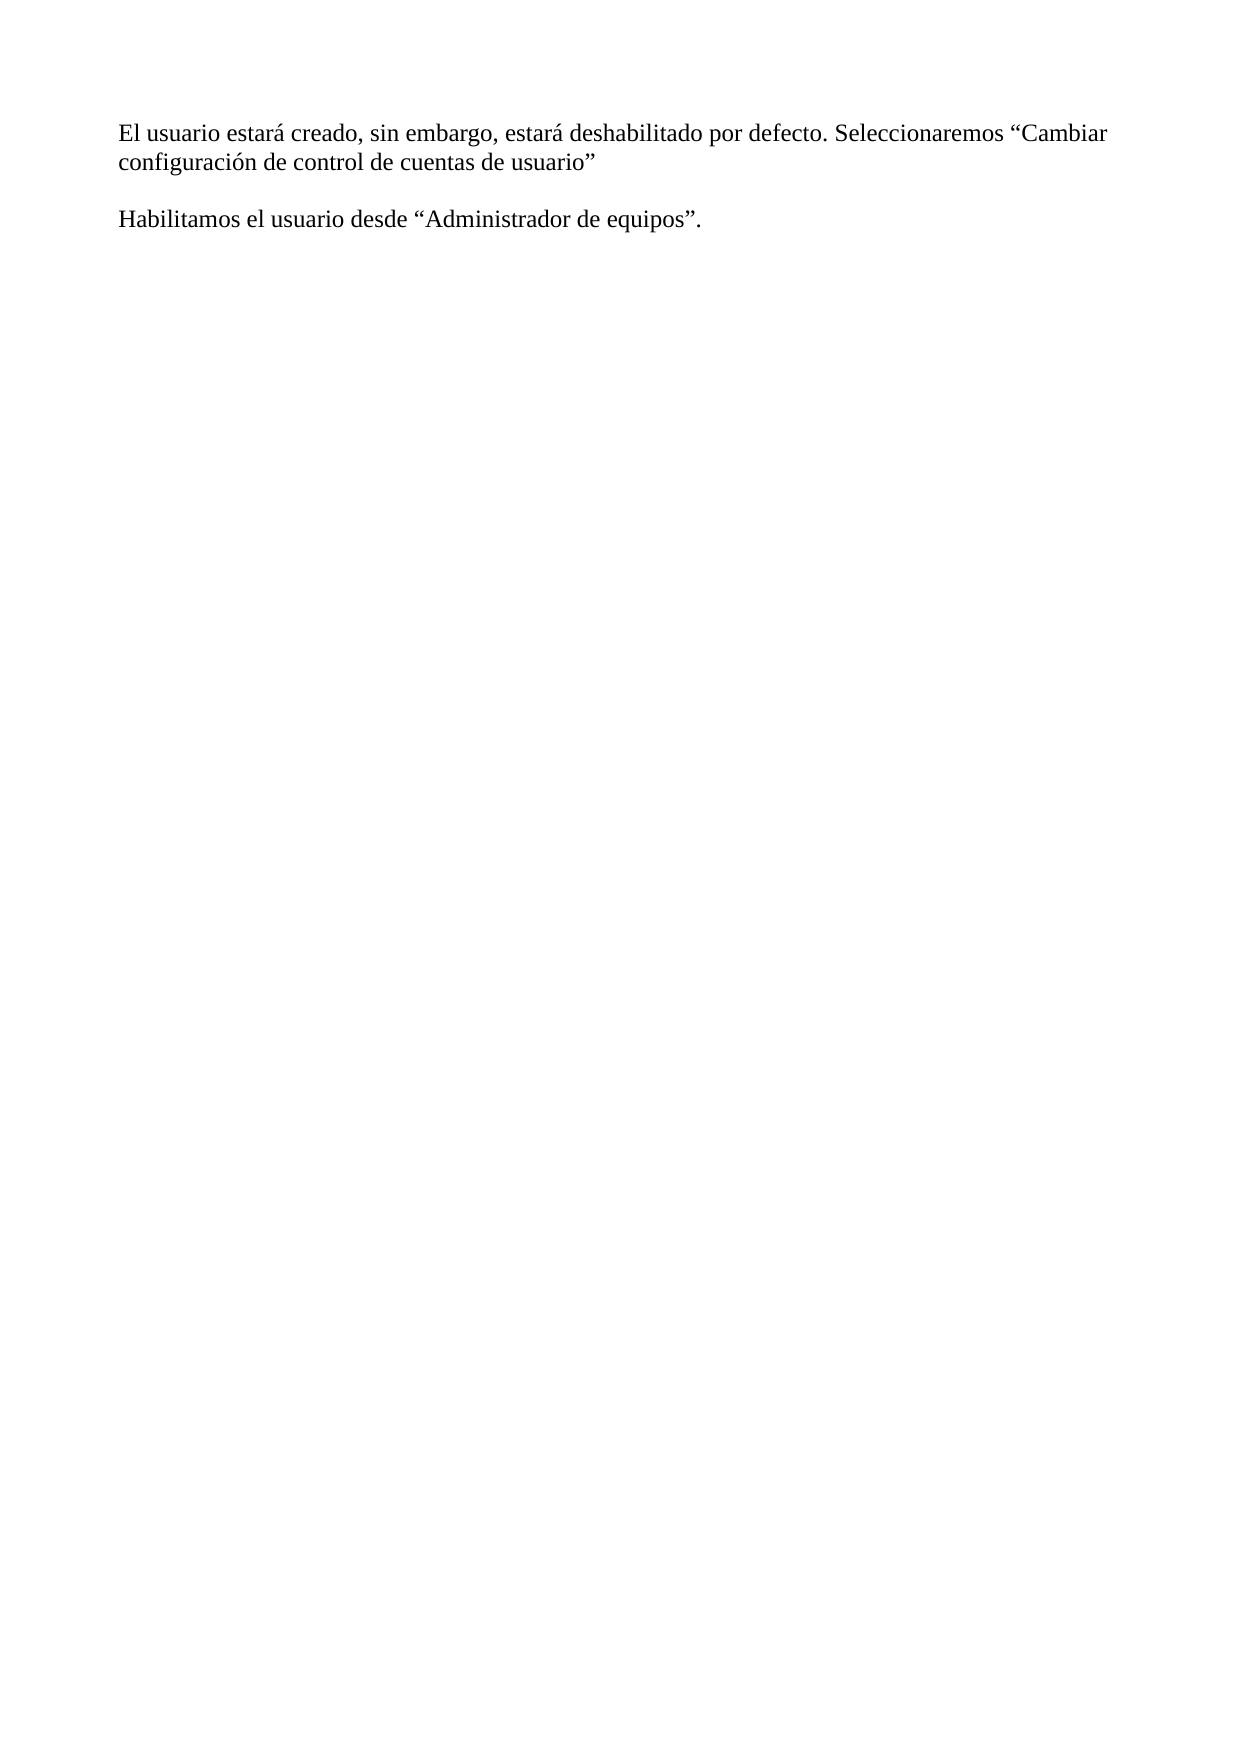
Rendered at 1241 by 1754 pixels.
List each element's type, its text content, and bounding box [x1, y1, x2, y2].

text El usuario estará creado, sin embargo, estará deshabilitado por defecto. Seleccionaremos “Cambiar configuración de control de cuentas de usuario” [118, 118, 1122, 176]
text Habilitamos el usuario desde “Administrador de equipos”. [118, 204, 1122, 233]
